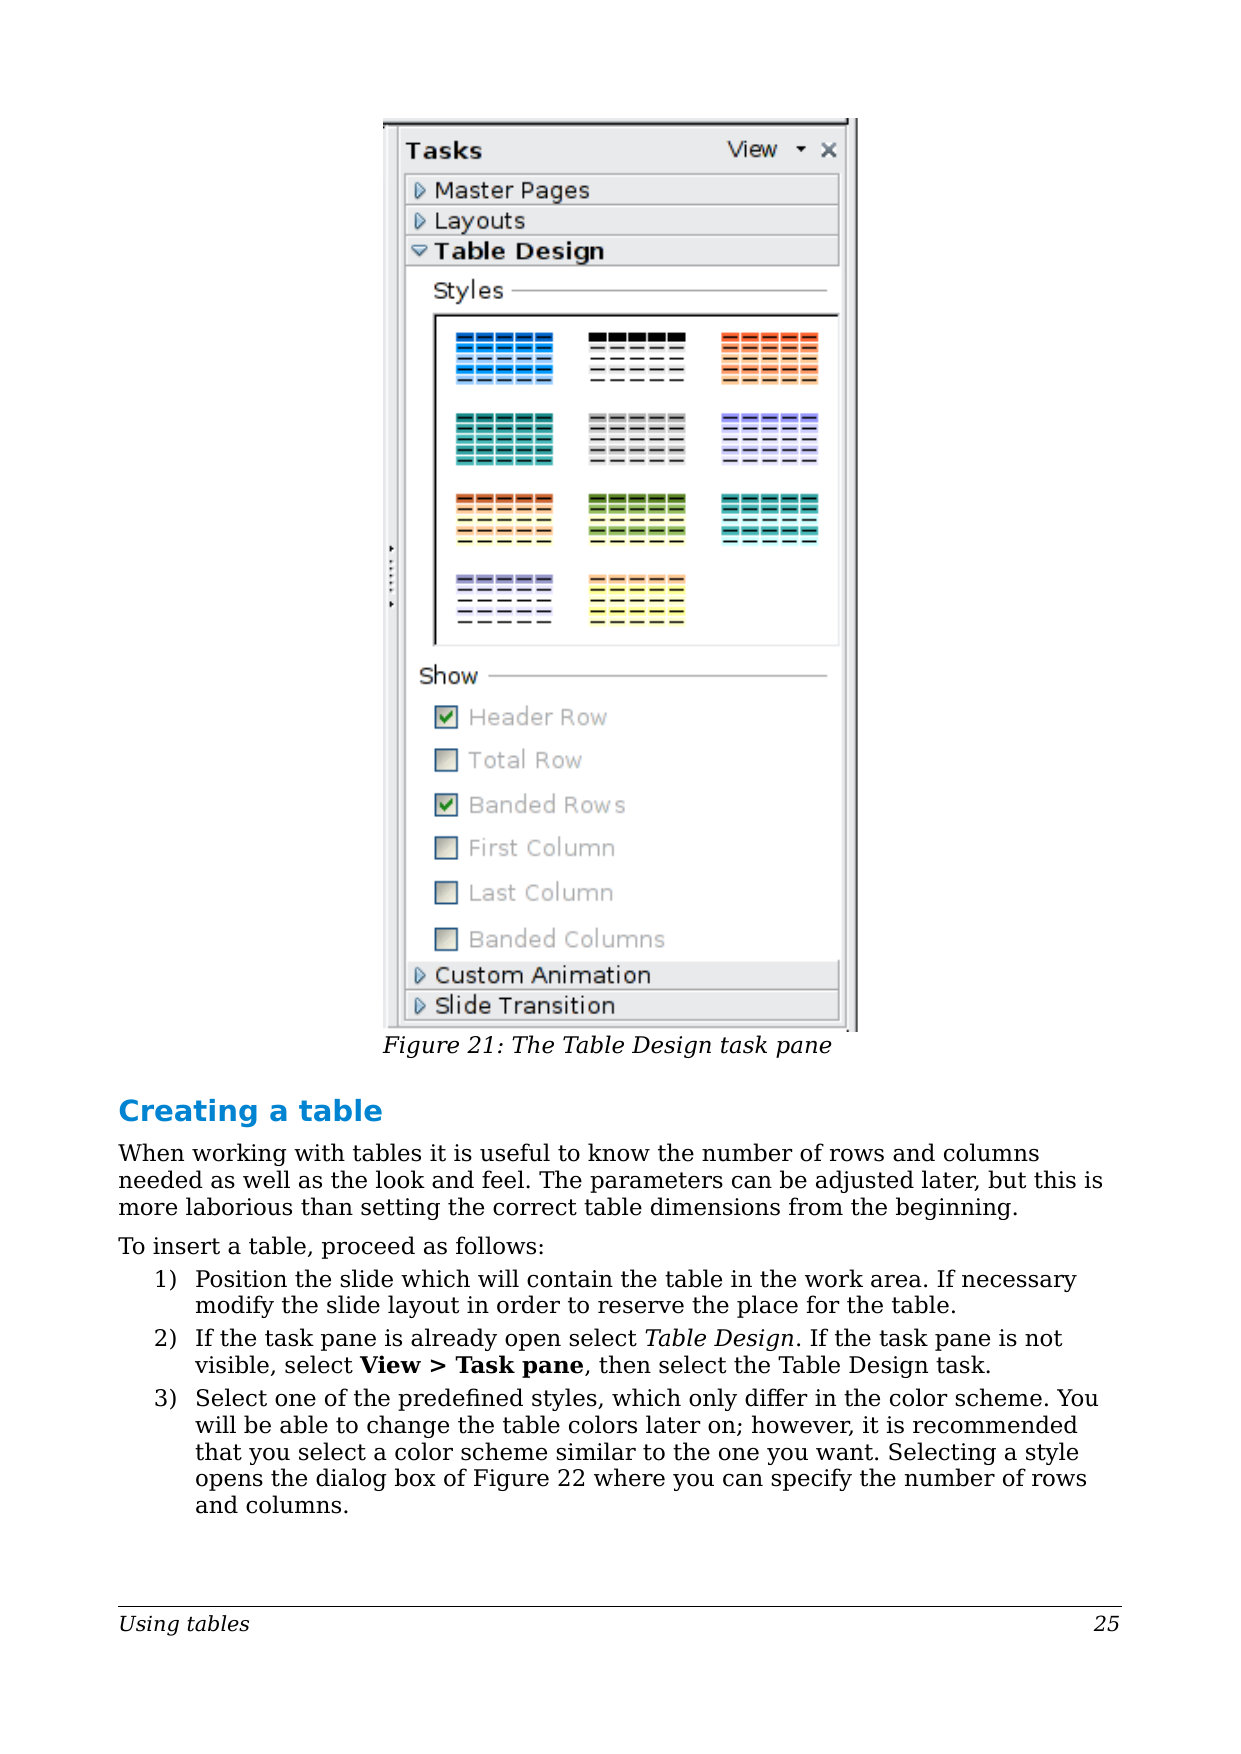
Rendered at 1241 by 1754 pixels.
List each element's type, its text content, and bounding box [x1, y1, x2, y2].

list Select one of the predefined styles, which only differ in the color scheme. You will be able to change the table colors later on; however, it is recommended that you select a color scheme similar to the one you want. Selecting a style opens the dialog box of Figure 22 where you can specify the number of rows and columns. [177, 1385, 1122, 1519]
picture [383, 118, 858, 1032]
list If the task pane is already open select Table Design. If the task pane is not visible, select View > Task pane, then select the Table Design task. [177, 1326, 1122, 1379]
list Position the slide which will contain the table in the work area. If necessary modify the slide layout in order to reserve the place for the table. [177, 1266, 1122, 1319]
text Figure 21: The Table Design task pane [383, 1032, 857, 1058]
text When working with tables it is useful to know the number of rows and columns needed as well as the look and feel. The parameters can be adjusted later, but this is more laborious than setting the correct table dimensions from the beginning. [118, 1140, 1122, 1220]
list To insert a table, proceed as follows: [118, 1233, 1122, 1259]
subtitle Creating a table [118, 1094, 1122, 1128]
